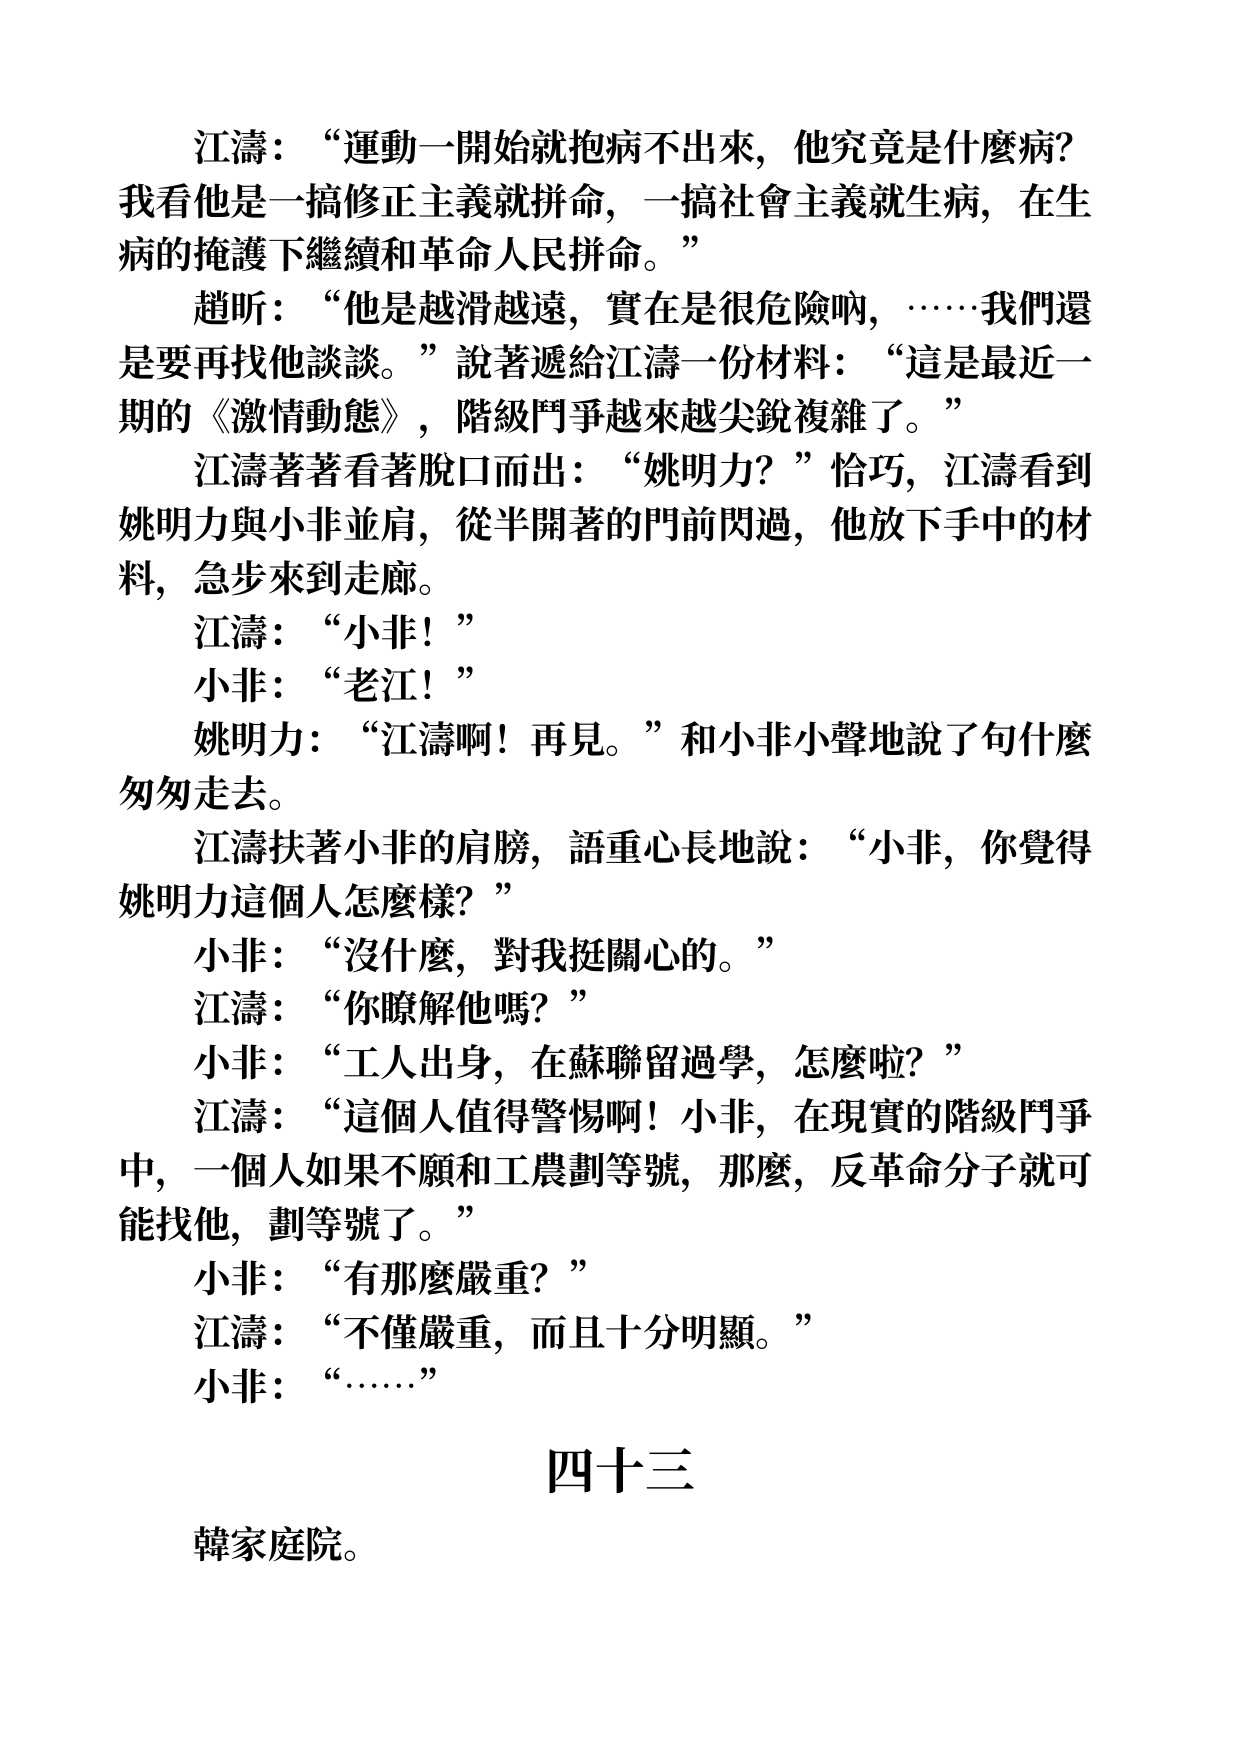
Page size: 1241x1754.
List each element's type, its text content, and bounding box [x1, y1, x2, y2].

text 小非：“老江！” [118, 657, 1122, 711]
text 江濤扶著小非的肩膀，語重心長地說：“小非，你覺得姚明力這個人怎麼樣？” [118, 818, 1122, 926]
text 小非：“……” [118, 1357, 1122, 1411]
text 小非：“沒什麼，對我挺關心的。” [118, 926, 1122, 980]
text 趙昕：“他是越滑越遠，實在是很危險吶，……我們還是要再找他談談。”說著遞給江濤一份材料：“這是最近一期的《激情動態》，階級鬥爭越來越尖銳複雜了。” [118, 280, 1122, 441]
text 江濤：“你瞭解他嗎？” [118, 980, 1122, 1034]
text 江濤：“小非！” [118, 603, 1122, 657]
text 姚明力：“江濤啊！再見。”和小非小聲地說了句什麼匆匆走去。 [118, 711, 1122, 818]
text 江濤：“運動一開始就抱病不出來，他究竟是什麼病？我看他是一搞修正主義就拼命，一搞社會主義就生病，在生病的掩護下繼續和革命人民拼命。” [118, 118, 1122, 280]
text 小非：“工人出身，在蘇聯留過學，怎麼啦？” [118, 1034, 1122, 1087]
text 江濤：“不僅嚴重，而且十分明顯。” [118, 1303, 1122, 1357]
text 江濤：“這個人值得警惕啊！小非，在現實的階級鬥爭中，一個人如果不願和工農劃等號，那麼，反革命分子就可能找他，劃等號了。” [118, 1087, 1122, 1249]
text 江濤著著看著脫口而出：“姚明力？”恰巧，江濤看到姚明力與小非並肩，從半開著的門前閃過，他放下手中的材料，急步來到走廊。 [118, 441, 1122, 603]
text 小非：“有那麼嚴重？” [118, 1249, 1122, 1303]
text 韓家庭院。 [118, 1516, 1122, 1570]
subtitle 四十三 [118, 1431, 1122, 1503]
